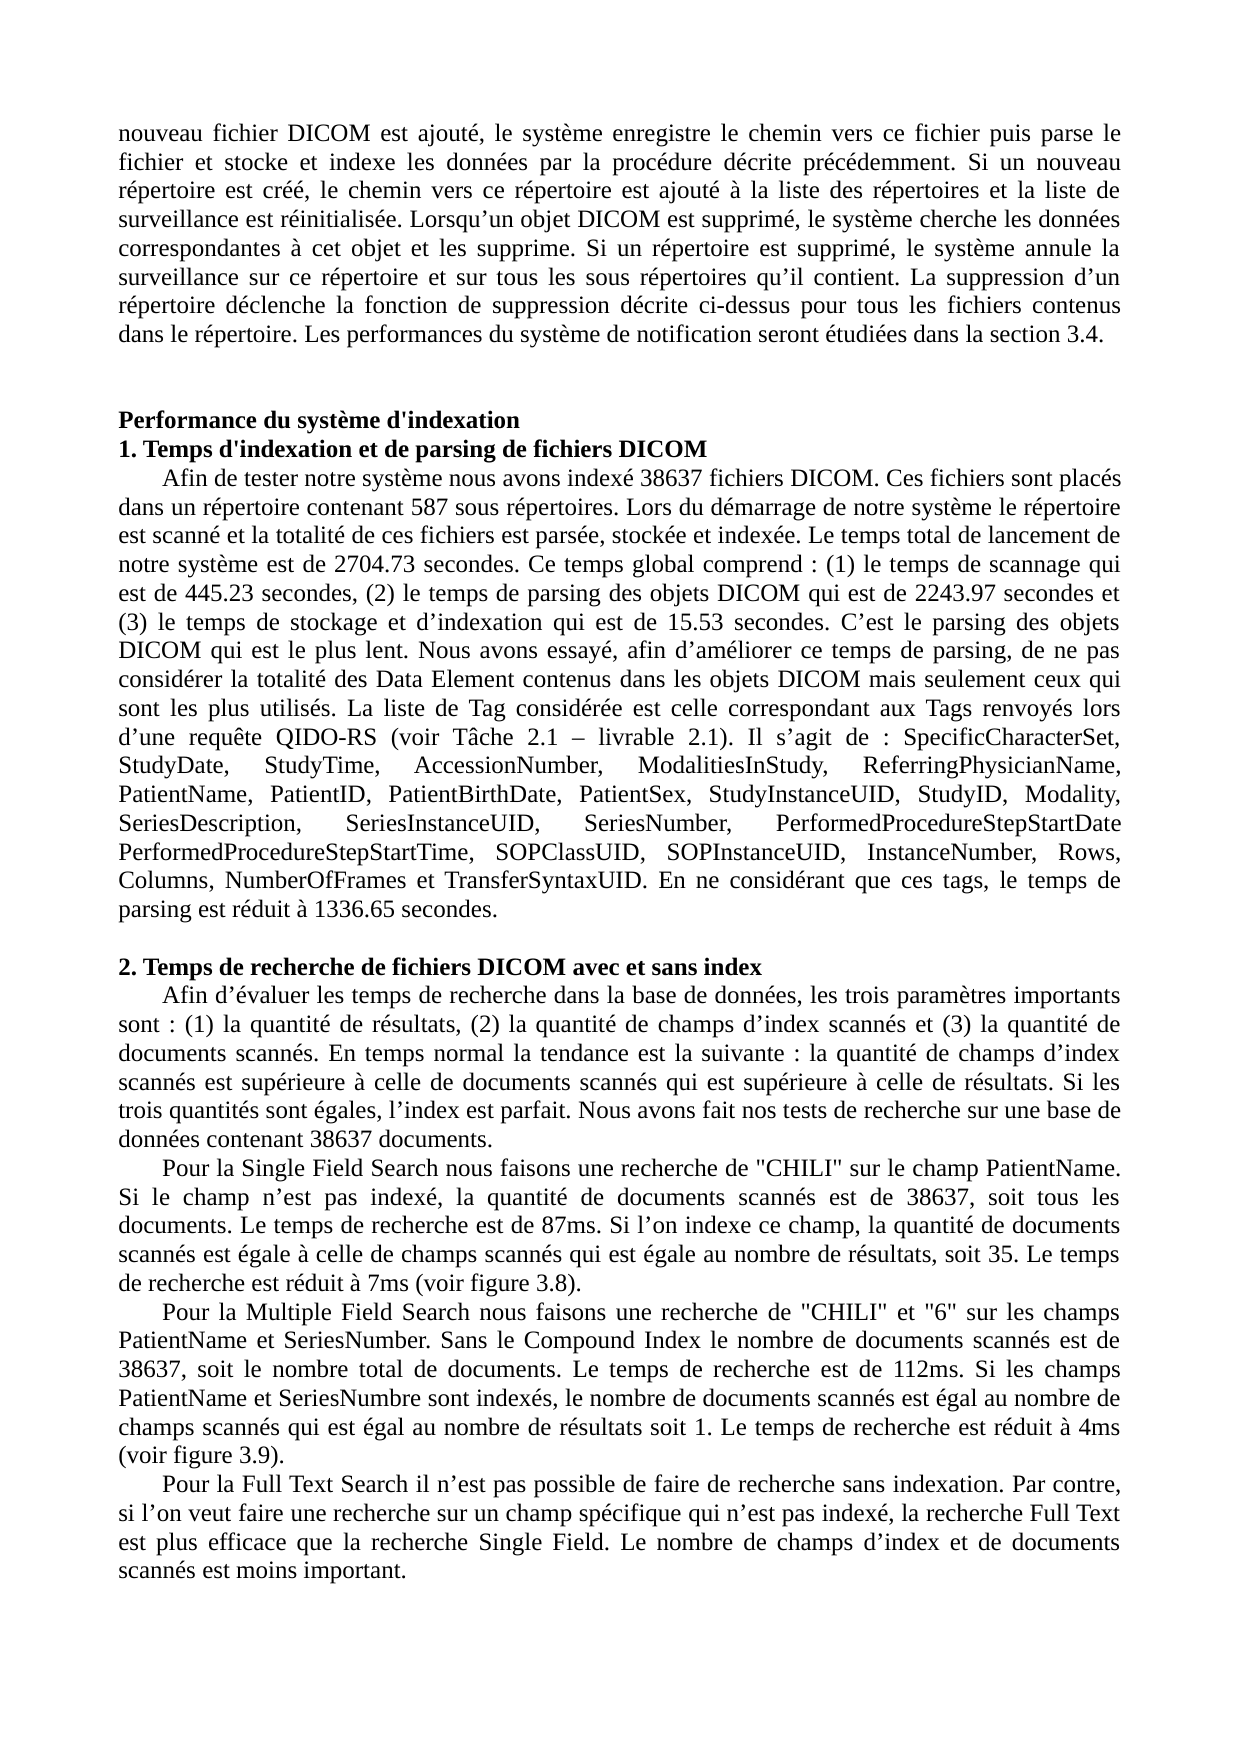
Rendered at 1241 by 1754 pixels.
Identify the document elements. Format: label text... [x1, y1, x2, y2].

text 2. Temps de recherche de fichiers DICOM avec et sans index [118, 952, 1122, 981]
text nouveau fichier DICOM est ajouté, le système enregistre le chemin vers ce fichier puis parse le fichier et stocke et indexe les données par la procédure décrite précédemment. Si un nouveau répertoire est créé, le chemin vers ce répertoire est ajouté à la liste des répertoires et la liste de surveillance est réinitialisée. Lorsqu’un objet DICOM est supprimé, le système cherche les données correspondantes à cet objet et les supprime. Si un répertoire est supprimé, le système annule la surveillance sur ce répertoire et sur tous les sous répertoires qu’il contient. La suppression d’un répertoire déclenche la fonction de suppression décrite ci-dessus pour tous les fichiers contenus dans le répertoire. Les performances du système de notification seront étudiées dans la section 3.4. [118, 118, 1122, 348]
text Pour la Multiple Field Search nous faisons une recherche de "CHILI" et "6" sur les champs PatientName et SeriesNumber. Sans le Compound Index le nombre de documents scannés est de 38637, soit le nombre total de documents. Le temps de recherche est de 112ms. Si les champs PatientName et SeriesNumbre sont indexés, le nombre de documents scannés est égal au nombre de champs scannés qui est égal au nombre de résultats soit 1. Le temps de recherche est réduit à 4ms (voir figure 3.9). [118, 1297, 1122, 1469]
text Afin de tester notre système nous avons indexé 38637 fichiers DICOM. Ces fichiers sont placés dans un répertoire contenant 587 sous répertoires. Lors du démarrage de notre système le répertoire est scanné et la totalité de ces fichiers est parsée, stockée et indexée. Le temps total de lancement de notre système est de 2704.73 secondes. Ce temps global comprend : (1) le temps de scannage qui est de 445.23 secondes, (2) le temps de parsing des objets DICOM qui est de 2243.97 secondes et (3) le temps de stockage et d’indexation qui est de 15.53 secondes. C’est le parsing des objets DICOM qui est le plus lent. Nous avons essayé, afin d’améliorer ce temps de parsing, de ne pas considérer la totalité des Data Element contenus dans les objets DICOM mais seulement ceux qui sont les plus utilisés. La liste de Tag considérée est celle correspondant aux Tags renvoyés lors d’une requête QIDO-RS (voir Tâche 2.1 – livrable 2.1). Il s’agit de : SpecificCharacterSet, StudyDate, StudyTime, AccessionNumber, ModalitiesInStudy, ReferringPhysicianName, PatientName, PatientID, PatientBirthDate, PatientSex, StudyInstanceUID, StudyID, Modality, SeriesDescription, SeriesInstanceUID, SeriesNumber, PerformedProcedureStepStartDate PerformedProcedureStepStartTime, SOPClassUID, SOPInstanceUID, InstanceNumber, Rows, Columns, NumberOfFrames et TransferSyntaxUID. En ne considérant que ces tags, le temps de parsing est réduit à 1336.65 secondes. [118, 463, 1122, 923]
text Afin d’évaluer les temps de recherche dans la base de données, les trois paramètres importants sont : (1) la quantité de résultats, (2) la quantité de champs d’index scannés et (3) la quantité de documents scannés. En temps normal la tendance est la suivante : la quantité de champs d’index scannés est supérieure à celle de documents scannés qui est supérieure à celle de résultats. Si les trois quantités sont égales, l’index est parfait. Nous avons fait nos tests de recherche sur une base de données contenant 38637 documents. [118, 981, 1122, 1153]
text 1. Temps d'indexation et de parsing de fichiers DICOM [118, 434, 1122, 463]
text Pour la Full Text Search il n’est pas possible de faire de recherche sans indexation. Par contre, si l’on veut faire une recherche sur un champ spécifique qui n’est pas indexé, la recherche Full Text est plus efficace que la recherche Single Field. Le nombre de champs d’index et de documents scannés est moins important. [118, 1469, 1122, 1584]
text Pour la Single Field Search nous faisons une recherche de "CHILI" sur le champ PatientName. Si le champ n’est pas indexé, la quantité de documents scannés est de 38637, soit tous les documents. Le temps de recherche est de 87ms. Si l’on indexe ce champ, la quantité de documents scannés est égale à celle de champs scannés qui est égale au nombre de résultats, soit 35. Le temps de recherche est réduit à 7ms (voir figure 3.8). [118, 1153, 1122, 1297]
text Performance du système d'indexation [118, 406, 1122, 434]
